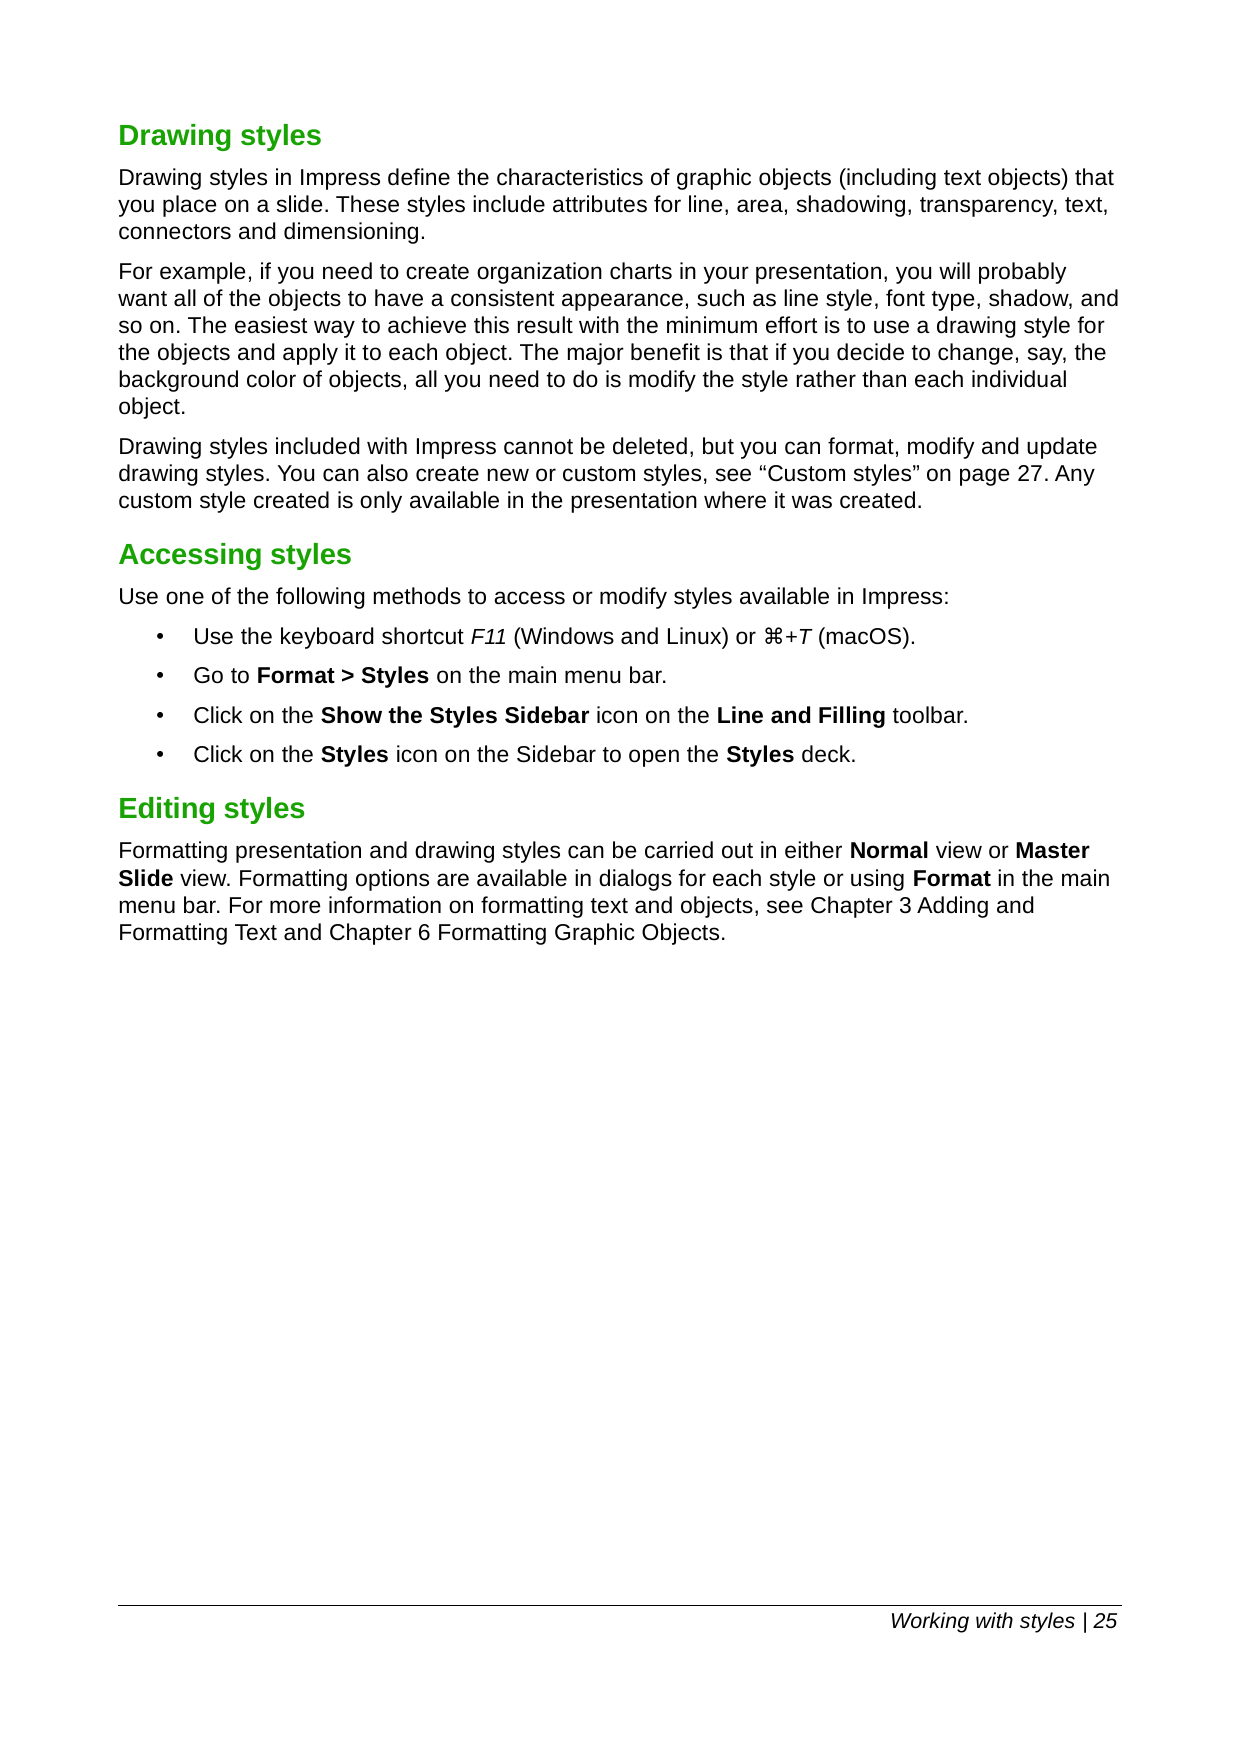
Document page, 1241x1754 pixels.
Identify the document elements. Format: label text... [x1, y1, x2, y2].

subtitle Drawing styles [118, 118, 1122, 152]
text Drawing styles in Impress define the characteristics of graphic objects (including text objects) that you place on a slide. These styles include attributes for line, area, shadowing, transparency, text, connectors and dimensioning. [118, 163, 1122, 245]
list Click on the Styles icon on the Sidebar to open the Styles deck. [156, 741, 1122, 768]
text Use one of the following methods to access or modify styles available in Impress: [118, 582, 1122, 609]
list Go to Format > Styles on the main menu bar. [156, 662, 1122, 689]
list Use the keyboard shortcut F11 (Windows and Linux) or ⌘+T (macOS). [156, 622, 1122, 649]
subtitle Accessing styles [118, 537, 1122, 571]
list Click on the Show the Styles Sidebar icon on the Line and Filling toolbar. [156, 701, 1122, 728]
text Drawing styles included with Impress cannot be deleted, but you can format, modify and update drawing styles. You can also create new or custom styles, see “Custom styles” on page 25. Any custom style created is only available in the presentation where it was created. [118, 432, 1122, 513]
text For example, if you need to create organization charts in your presentation, you will probably want all of the objects to have a consistent appearance, such as line style, font type, shadow, and so on. The easiest way to achieve this result with the minimum effort is to use a drawing style for the objects and apply it to each object. The major benefit is that if you decide to change, say, the background color of objects, all you need to do is modify the style rather than each individual object. [118, 257, 1122, 420]
subtitle Editing styles [118, 791, 1122, 825]
text Formatting presentation and drawing styles can be carried out in either Normal view or Master Slide view. Formatting options are available in dialogs for each style or using Format in the main menu bar. For more information on formatting text and objects, see Chapter 3 Adding and Formatting Text and Chapter 6 Formatting Graphic Objects. [118, 837, 1122, 945]
